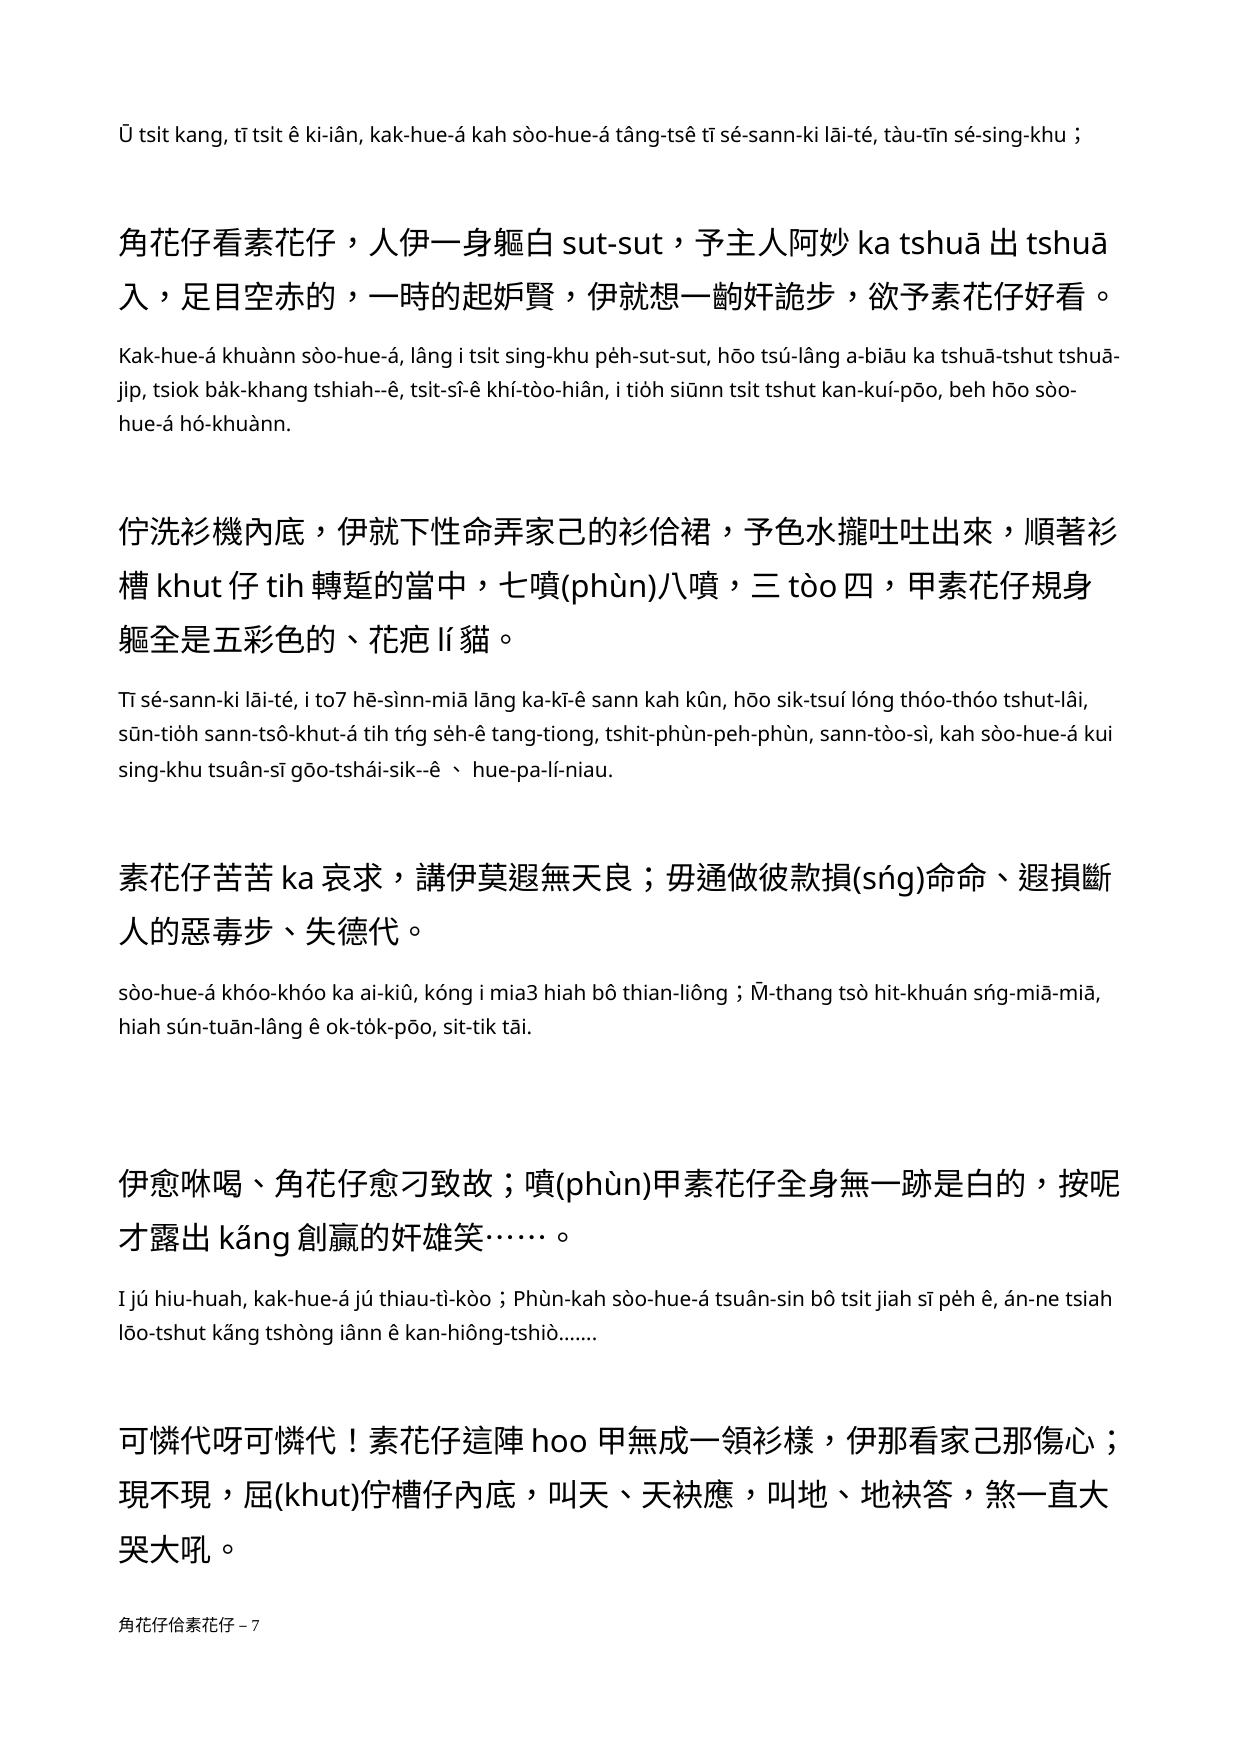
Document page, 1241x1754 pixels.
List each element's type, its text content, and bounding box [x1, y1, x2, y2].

text sòo-hue-á khóo-khóo ka ai-kiû, kóng i mia3 hiah bô thian-liông；M̄-thang tsò hit-khuán sńg-miā-miā, hiah sún-tuān-lâng ê ok-to̍k-pōo, sit-tik tāi. [118, 976, 1122, 1041]
text 素花仔苦苦ka哀求，講伊莫遐無天良；毋通做彼款損(sńg)命命、遐損斷人的惡毒步、失德代。 [118, 853, 1122, 953]
text Ū tsi̍t kang, tī tsi̍t ê ki-iân, kak-hue-á kah sòo-hue-á tâng-tsê tī sé-sann-ki lāi-té, tàu-tīn sé-sing-khu； [118, 118, 1122, 148]
text Tī sé-sann-ki lāi-té, i to7 hē-sìnn-miā lāng ka-kī-ê sann kah kûn, hōo sik-tsuí lóng thóo-thóo tshut-lâi, sūn-tio̍h sann-tsô-khut-á tih tńg se̍h-ê tang-tiong, tshit-phùn-peh-phùn, sann-tòo-sì, kah sòo-hue-á kui sing-khu tsuân-sī gōo-tshái-sik--ê 、 hue-pa-lí-niau. [118, 685, 1122, 783]
text Kak-hue-á khuànn sòo-hue-á, lâng i tsi̍t sing-khu pe̍h-sut-sut, hōo tsú-lâng a-biāu ka tshuā-tshut tshuā-ji̍p, tsiok ba̍k-khang tshiah--ê, tsi̍t-sî-ê khí-tòo-hiân, i tio̍h siūnn tsi̍t tshut kan-kuí-pōo, beh hōo sòo-hue-á hó-khuànn. [118, 341, 1122, 438]
text I jú hiu-huah, kak-hue-á jú thiau-tì-kòo；Phùn-kah sòo-hue-á tsuân-sin bô tsi̍t jiah sī pe̍h ê, án-ne tsiah lōo-tshut ka̋ng tshòng iânn ê kan-hiông-tshiò……. [118, 1282, 1122, 1347]
text 可憐代呀可憐代！素花仔這陣hoo 甲無成一領衫樣，伊那看家己那傷心；現不現，屈(khut)佇槽仔內底，叫天、天袂應，叫地、地袂答，煞一直大哭大吼。 [118, 1416, 1122, 1570]
text 伊愈咻喝、角花仔愈刁致故；噴(phùn)甲素花仔全身無一跡是白的，按呢才露出ka̋ng創贏的奸雄笑……。 [118, 1159, 1122, 1259]
text 角花仔看素花仔，人伊一身軀白sut-sut，予主人阿妙ka tshuā出 tshuā入，足目空赤的，一時的起妒賢，伊就想一齣奸詭步，欲予素花仔好看。 [118, 218, 1122, 318]
text 佇洗衫機內底，伊就下性命弄家己的衫佮裙，予色水攏吐吐出來，順著衫槽khut仔tih轉踅的當中，七噴(phùn)八噴，三tòo四，甲素花仔規身軀全是五彩色的、花疤lí貓。 [118, 507, 1122, 661]
